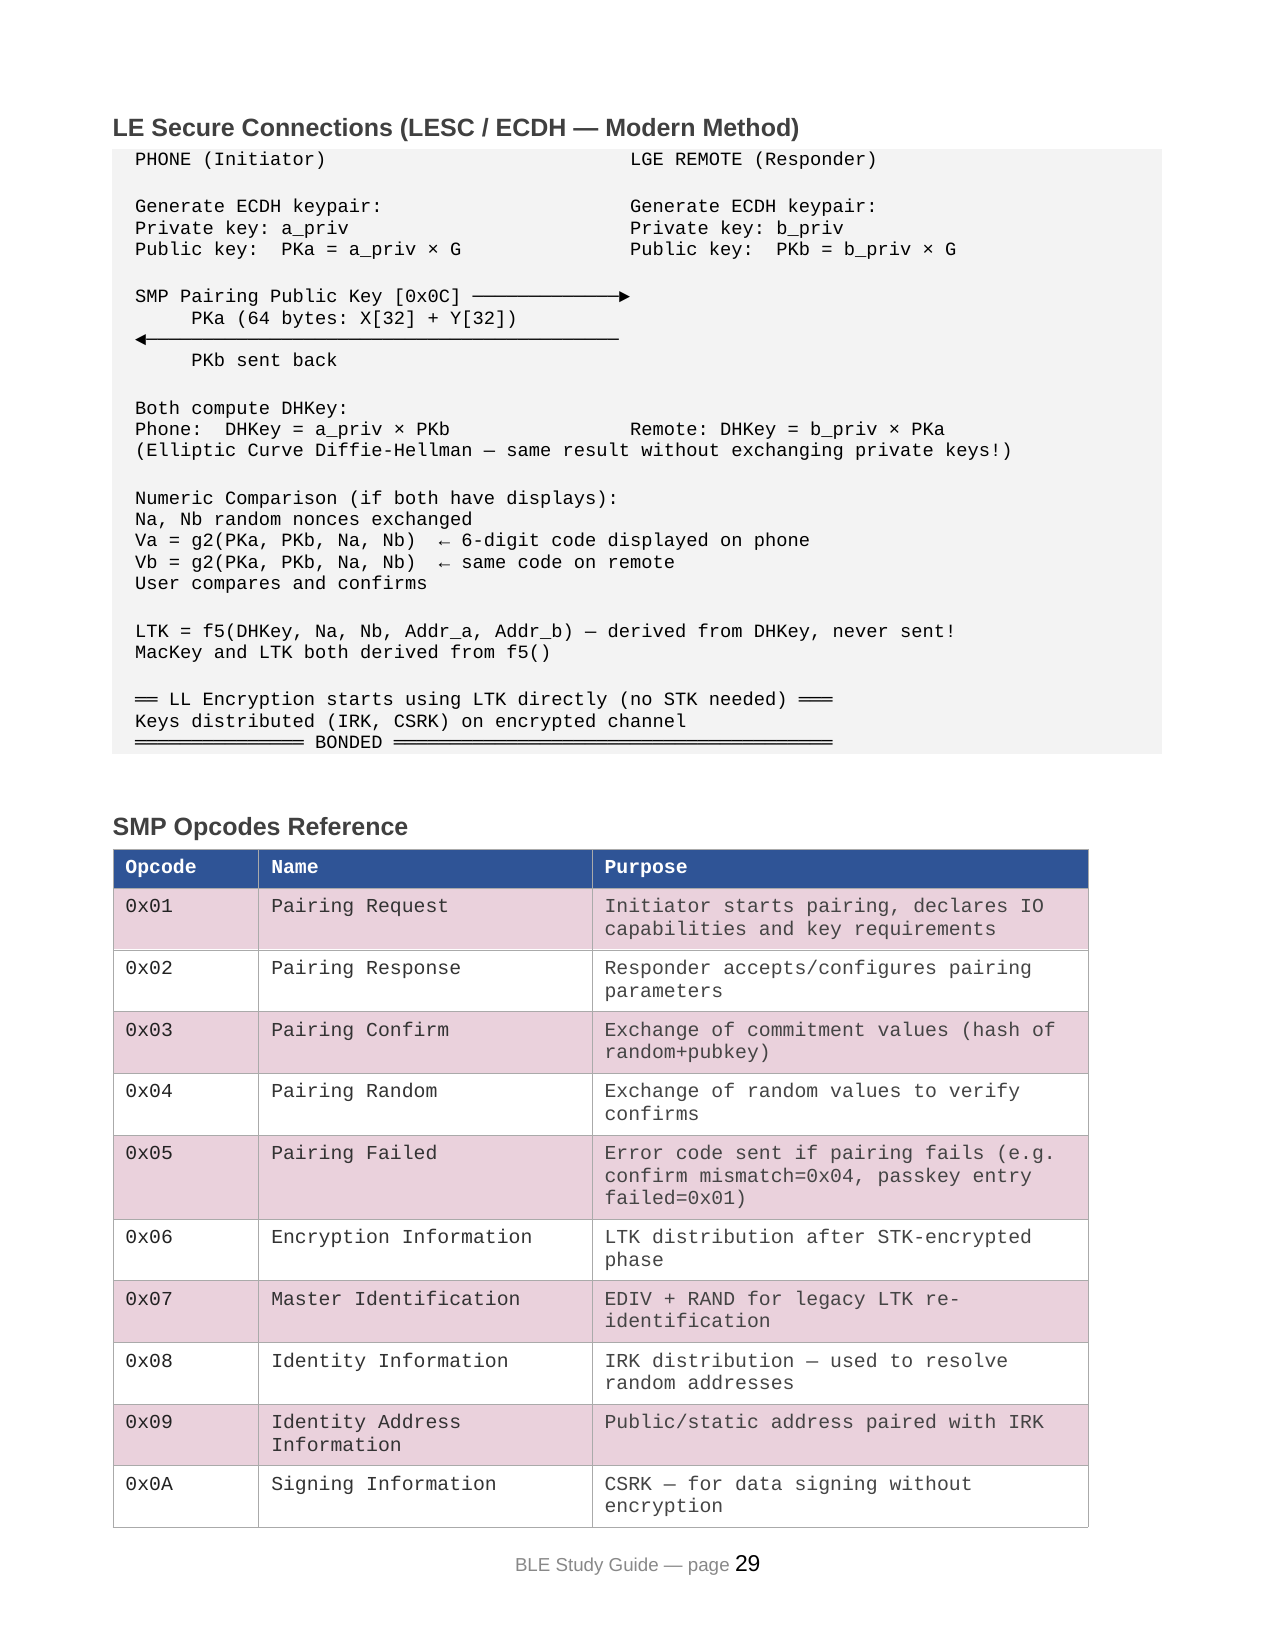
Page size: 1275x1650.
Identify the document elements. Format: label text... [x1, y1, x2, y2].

text Numeric Comparison (if both have displays): [112, 489, 1162, 510]
table_cell Encryption Information [259, 1220, 592, 1280]
table_header Purpose [593, 850, 1088, 888]
text User compares and confirms [112, 574, 1162, 595]
text Private key: a_priv Private key: b_priv [112, 218, 1162, 240]
table_cell Public/static address paired with IRK [593, 1405, 1088, 1465]
table_cell Identity Address Information [259, 1405, 592, 1465]
text PKa (64 bytes: X[32] + Y[32]) [112, 308, 1162, 330]
table_cell Error code sent if pairing fails (e.g. confirm mismatch=0x04, passkey entry failed=0x01) [593, 1136, 1088, 1219]
table_cell 0x04 [114, 1074, 258, 1134]
table_cell Signing Information [259, 1466, 592, 1527]
table_cell Initiator starts pairing, declares IO capabilities and key requirements [593, 889, 1088, 949]
text LTK = f5(DHKey, Na, Nb, Addr_a, Addr_b) — derived from DHKey, never sent! [112, 621, 1162, 643]
text Both compute DHKey: [112, 399, 1162, 420]
table_cell Pairing Request [259, 889, 592, 949]
table_cell Pairing Confirm [259, 1012, 592, 1073]
text (Elliptic Curve Diffie-Hellman — same result without exchanging private keys!) [112, 441, 1162, 462]
text MacKey and LTK both derived from f5() [112, 643, 1162, 664]
text Keys distributed (IRK, CSRK) on encrypted channel [112, 711, 1162, 733]
table_cell EDIV + RAND for legacy LTK re-identification [593, 1281, 1088, 1342]
table_cell CSRK — for data signing without encryption [593, 1466, 1088, 1527]
table_cell LTK distribution after STK-encrypted phase [593, 1220, 1088, 1280]
table_cell 0x02 [114, 951, 258, 1011]
text PKb sent back [112, 351, 1162, 372]
table_cell Pairing Random [259, 1074, 592, 1134]
table_cell 0x01 [114, 889, 258, 949]
subtitle LE Secure Connections (LESC / ECDH — Modern Method) [112, 112, 1162, 141]
text Phone: DHKey = a_priv × PKb Remote: DHKey = b_priv × PKa [112, 420, 1162, 441]
table_cell 0x0A [114, 1466, 258, 1527]
table_cell 0x09 [114, 1405, 258, 1465]
table_cell 0x06 [114, 1220, 258, 1280]
table_cell Exchange of random values to verify confirms [593, 1074, 1088, 1134]
table_cell Master Identification [259, 1281, 592, 1342]
table_cell Identity Information [259, 1343, 592, 1404]
table_cell 0x05 [114, 1136, 258, 1219]
text Public key: PKa = a_priv × G Public key: PKb = b_priv × G [112, 240, 1162, 261]
subtitle SMP Opcodes Reference [112, 812, 1162, 840]
table_cell 0x08 [114, 1343, 258, 1404]
text SMP Pairing Public Key [0x0C] ─────────────► [112, 287, 1162, 308]
table_cell Responder accepts/configures pairing parameters [593, 951, 1088, 1011]
text PHONE (Initiator) LGE REMOTE (Responder) [112, 149, 1162, 171]
table_cell Exchange of commitment values (hash of random+pubkey) [593, 1012, 1088, 1073]
text ═══════════════ BONDED ═══════════════════════════════════════ [112, 733, 1162, 754]
text Generate ECDH keypair: Generate ECDH keypair: [112, 197, 1162, 218]
text Na, Nb random nonces exchanged [112, 510, 1162, 531]
text ◄────────────────────────────────────────── [112, 330, 1162, 351]
text Va = g2(PKa, PKb, Na, Nb) ← 6-digit code displayed on phone [112, 531, 1162, 552]
table_cell 0x03 [114, 1012, 258, 1073]
table_cell 0x07 [114, 1281, 258, 1342]
table_cell IRK distribution — used to resolve random addresses [593, 1343, 1088, 1404]
table_header Opcode [114, 850, 258, 888]
table_header Name [259, 850, 592, 888]
table_cell Pairing Response [259, 951, 592, 1011]
table_cell Pairing Failed [259, 1136, 592, 1219]
text ══ LL Encryption starts using LTK directly (no STK needed) ═══ [112, 690, 1162, 711]
text Vb = g2(PKa, PKb, Na, Nb) ← same code on remote [112, 552, 1162, 574]
